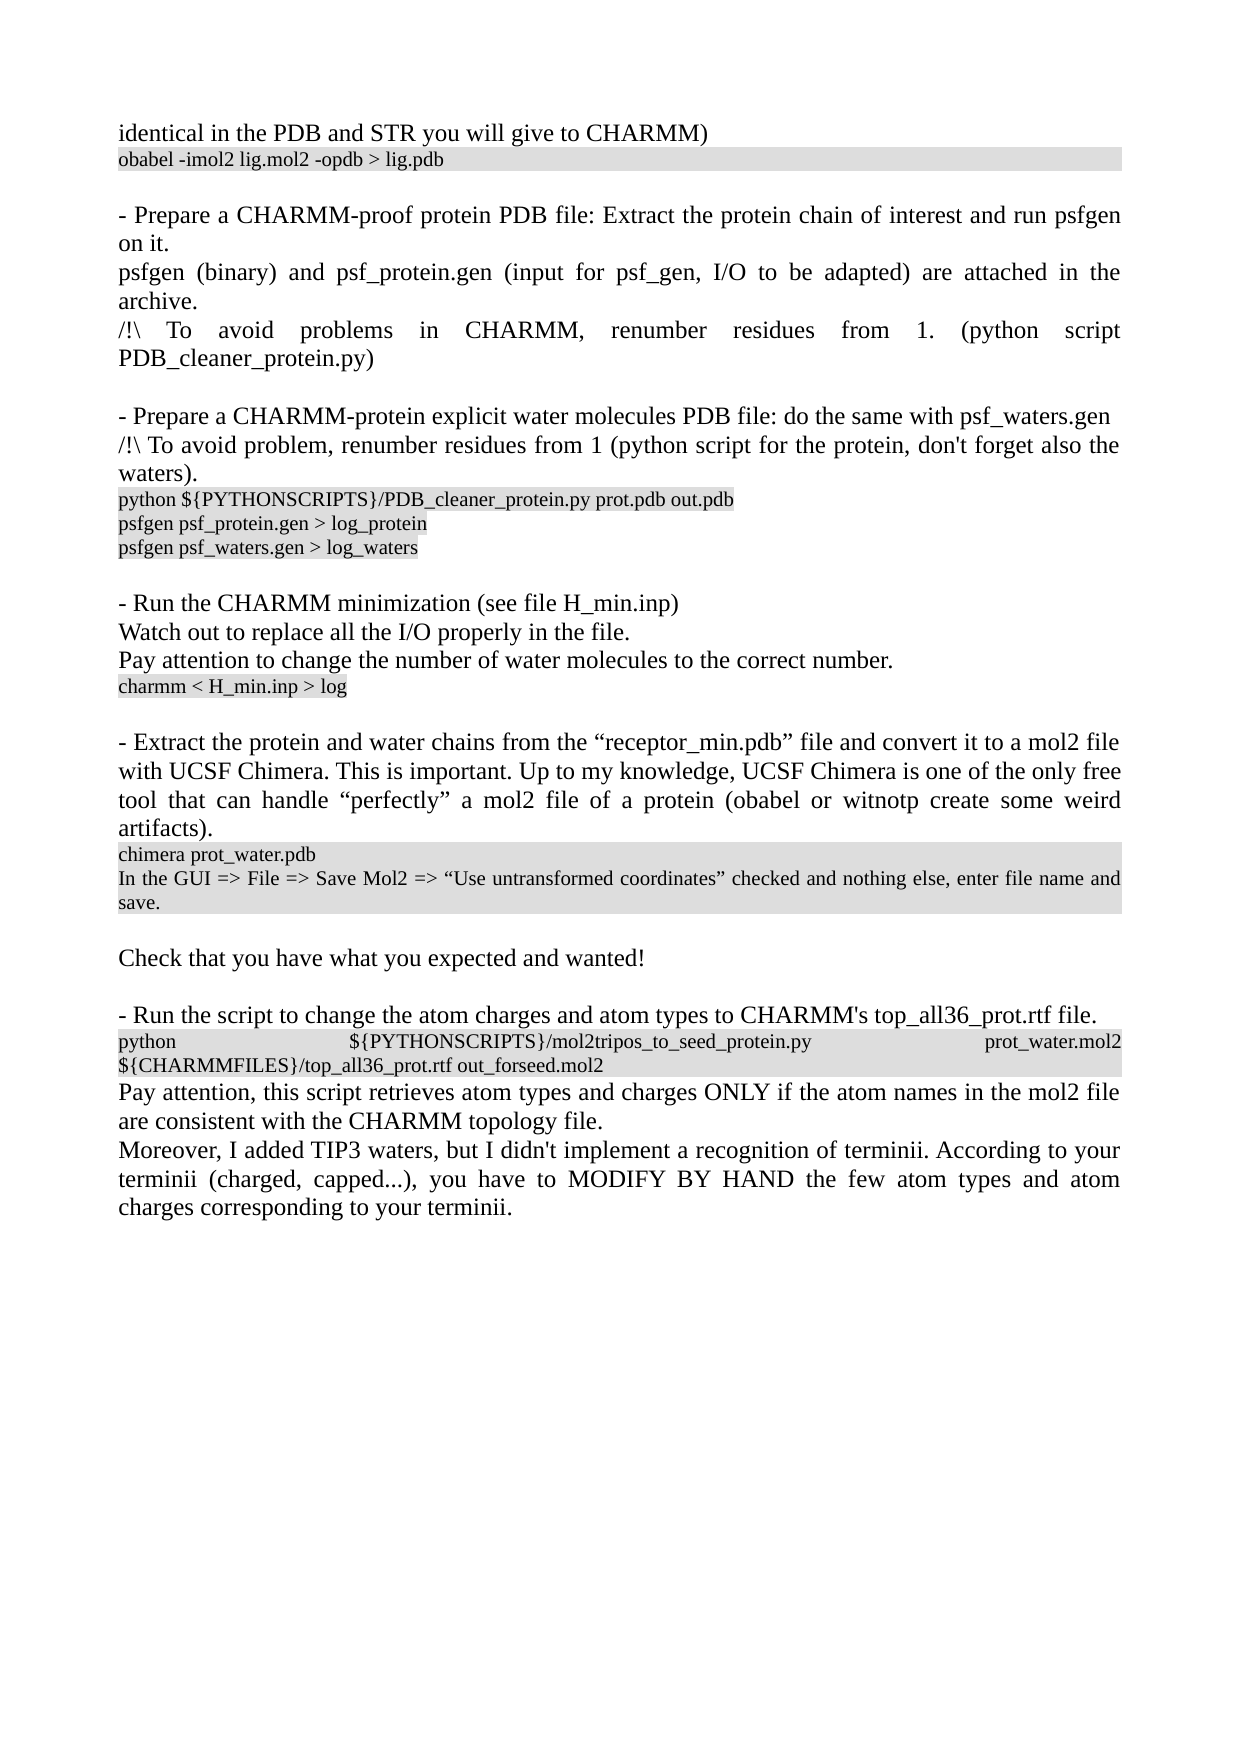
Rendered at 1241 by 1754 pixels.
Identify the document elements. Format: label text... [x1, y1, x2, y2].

text identical in the PDB and STR you will give to CHARMM) [118, 118, 1122, 147]
text Check that you have what you expected and wanted! [118, 943, 1122, 972]
text psfgen psf_waters.gen > log_waters [118, 535, 1122, 559]
text /!\ To avoid problem, renumber residues from 1 (python script for the protein, don't forget also the waters). [118, 430, 1122, 487]
text In the GUI => File => Save Mol2 => “Use untransformed coordinates” checked and nothing else, enter file name and save. [118, 866, 1122, 914]
text psfgen psf_protein.gen > log_protein [118, 511, 1122, 535]
text Watch out to replace all the I/O properly in the file. [118, 617, 1122, 646]
text chimera prot_water.pdb [118, 842, 1122, 866]
text - Run the script to change the atom charges and atom types to CHARMM's top_all36_prot.rtf file. [118, 1001, 1122, 1029]
text Pay attention to change the number of water molecules to the correct number. [118, 646, 1122, 674]
text obabel -imol2 lig.mol2 -opdb > lig.pdb [118, 147, 1122, 171]
text psfgen (binary) and psf_protein.gen (input for psf_gen, I/O to be adapted) are attached in the archive. [118, 257, 1122, 315]
text python ${PYTHONSCRIPTS}/mol2tripos_to_seed_protein.py prot_water.mol2 ${CHARMMFILES}/top_all36_prot.rtf out_forseed.mol2 [118, 1029, 1122, 1077]
text Moreover, I added TIP3 waters, but I didn't implement a recognition of terminii. According to your terminii (charged, capped...), you have to MODIFY BY HAND the few atom types and atom charges corresponding to your terminii. [118, 1135, 1122, 1221]
text - Extract the protein and water chains from the “receptor_min.pdb” file and convert it to a mol2 file with UCSF Chimera. This is important. Up to my knowledge, UCSF Chimera is one of the only free tool that can handle “perfectly” a mol2 file of a protein (obabel or witnotp create some weird artifacts). [118, 727, 1122, 842]
text - Run the CHARMM minimization (see file H_min.inp) [118, 588, 1122, 617]
text python ${PYTHONSCRIPTS}/PDB_cleaner_protein.py prot.pdb out.pdb [118, 487, 1122, 511]
text - Prepare a CHARMM-proof protein PDB file: Extract the protein chain of interest and run psfgen on it. [118, 200, 1122, 257]
text charmm < H_min.inp > log [118, 674, 1122, 698]
text Pay attention, this script retrieves atom types and charges ONLY if the atom names in the mol2 file are consistent with the CHARMM topology file. [118, 1077, 1122, 1135]
text /!\ To avoid problems in CHARMM, renumber residues from 1. (python script PDB_cleaner_protein.py) [118, 315, 1122, 372]
text - Prepare a CHARMM-protein explicit water molecules PDB file: do the same with psf_waters.gen [118, 401, 1122, 430]
